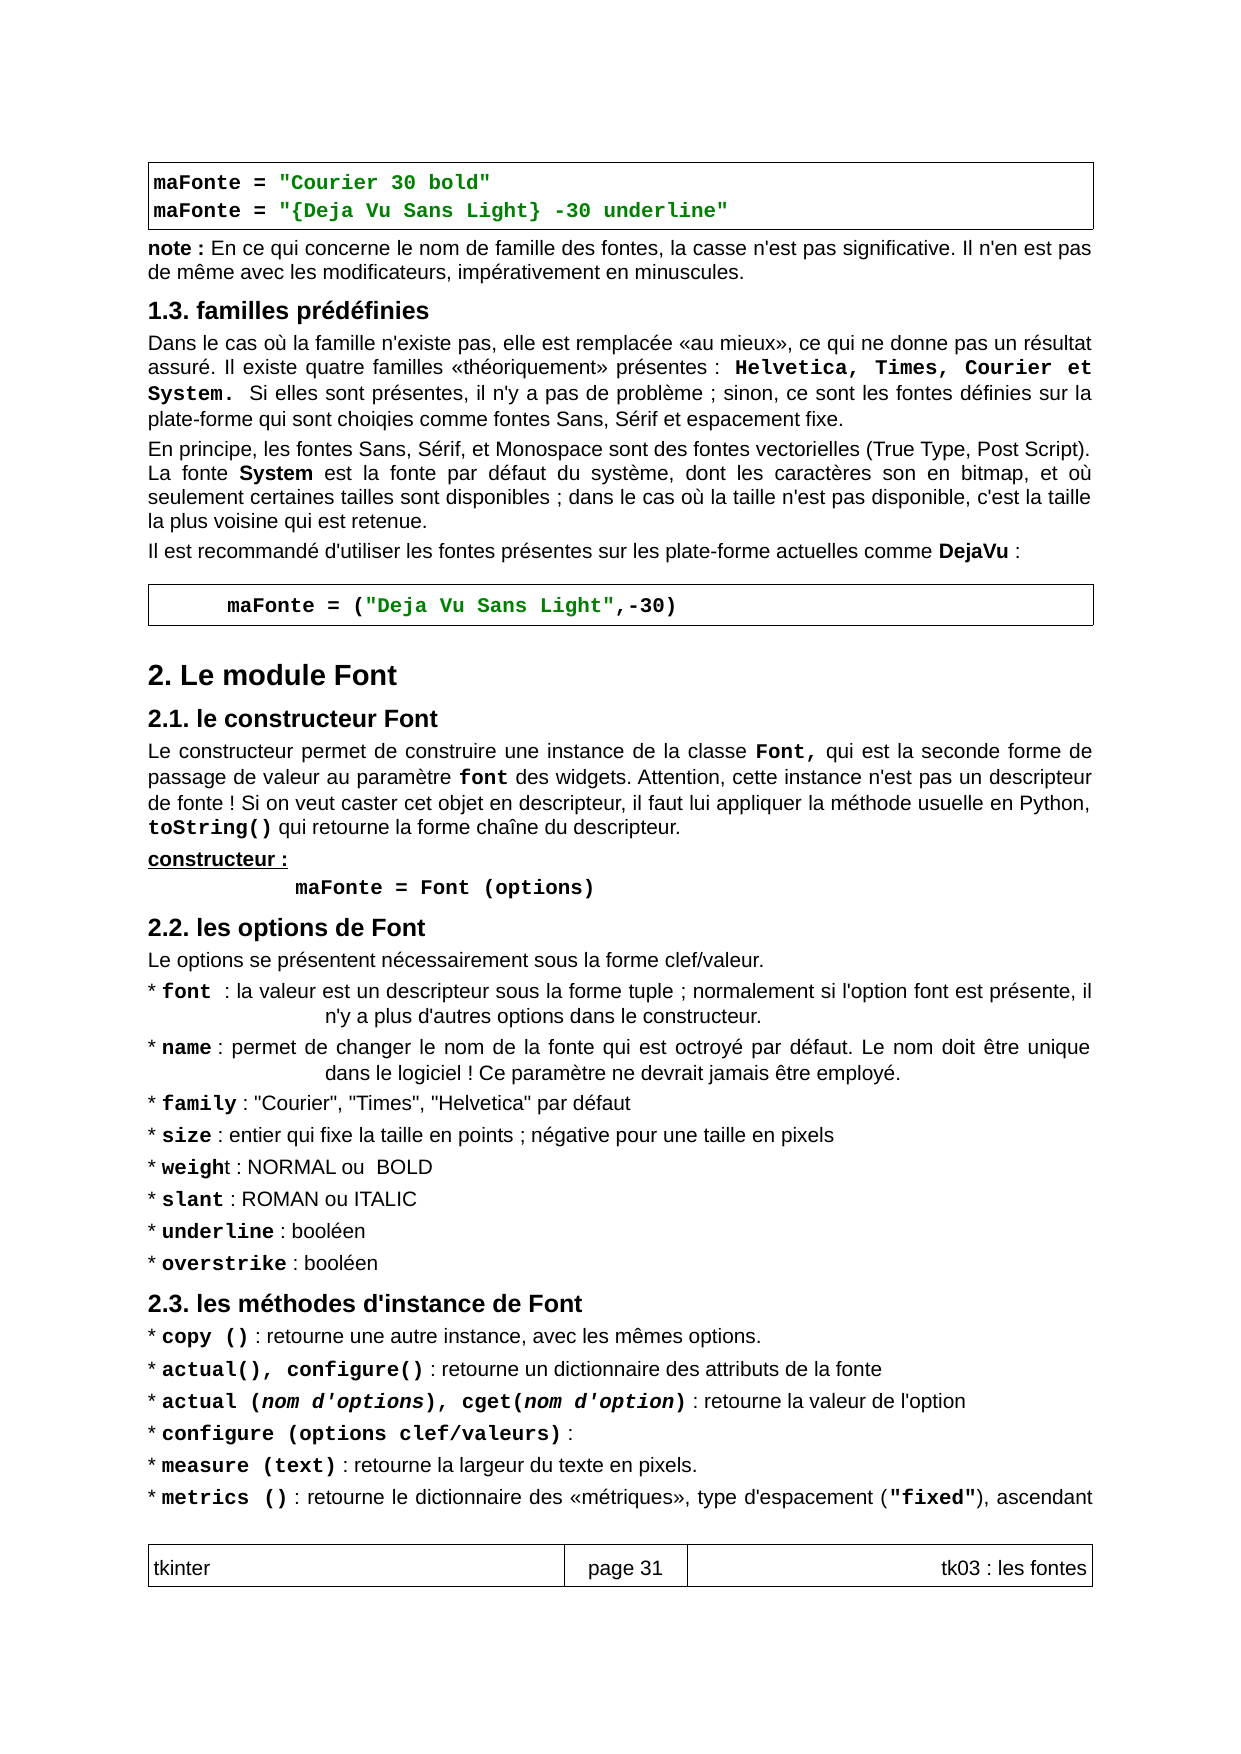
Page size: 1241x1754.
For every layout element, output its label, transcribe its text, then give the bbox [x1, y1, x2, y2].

text Le constructeur permet de construire une instance de la classe Font, qui est la seconde forme de passage de valeur au paramètre font des widgets. Attention, cette instance n'est pas un descripteur de fonte ! Si on veut caster cet objet en descripteur, il faut lui appliquer la méthode usuelle en Python, toString() qui retourne la forme chaîne du descripteur. [148, 739, 1093, 841]
text Le options se présentent nécessairement sous la forme clef/valeur. [148, 948, 1093, 972]
text * font : la valeur est un descripteur sous la forme tuple ; normalement si l'option font est présente, il n'y a plus d'autres options dans le constructeur. [148, 978, 1093, 1028]
text maFonte = Font (options) [295, 877, 1093, 901]
table_header maFonte = ("Deja Vu Sans Light",-30) [149, 585, 1093, 625]
text * slant : ROMAN ou ITALIC [148, 1187, 1093, 1213]
text * configure (options clef/valeurs) : [148, 1421, 1093, 1446]
text note : En ce qui concerne le nom de famille des fontes, la casse n'est pas significative. Il n'en est pas de même avec les modificateurs, impérativement en minuscules. [148, 236, 1093, 283]
text * actual (nom d'options), cget(nom d'option) : retourne la valeur de l'option [148, 1388, 1093, 1414]
subtitle 2. Le module Font [148, 658, 1093, 692]
text * name : permet de changer le nom de la fonte qui est octroyé par défaut. Le nom doit être unique dans le logiciel ! Ce paramètre ne devrait jamais être employé. [148, 1034, 1093, 1084]
text * copy () : retourne une autre instance, avec les mêmes options. [148, 1324, 1093, 1350]
text Dans le cas où la famille n'existe pas, elle est remplacée «au mieux», ce qui ne donne pas un résultat assuré. Il existe quatre familles «théoriquement» présentes : Helvetica, Times, Courier et System. Si elles sont présentes, il n'y a pas de problème ; sinon, ce sont les fontes définies sur la plate-forme qui sont choiqies comme fontes Sans, Sérif et espacement fixe. [148, 331, 1093, 431]
text * actual(), configure() : retourne un dictionnaire des attributs de la fonte [148, 1356, 1093, 1382]
text En principe, les fontes Sans, Sérif, et Monospace sont des fontes vectorielles (True Type, Post Script). La fonte System est la fonte par défaut du système, dont les caractères son en bitmap, et où seulement certaines tailles sont disponibles ; dans le cas où la taille n'est pas disponible, c'est la taille la plus voisine qui est retenue. [148, 437, 1093, 533]
text constructeur : [148, 847, 1093, 871]
subtitle 2.2. les options de Font [148, 913, 1093, 942]
subtitle 1.3. familles prédéfinies [148, 296, 1093, 325]
text * weight : NORMAL ou BOLD [148, 1155, 1093, 1181]
text * family : "Courier", "Times", "Helvetica" par défaut [148, 1091, 1093, 1116]
table_header maFonte = "Courier 30 bold" maFonte = "{Deja Vu Sans Light} -30 underline" [149, 163, 1093, 229]
text Il est recommandé d'utiliser les fontes présentes sur les plate-forme actuelles comme DejaVu : [148, 539, 1093, 563]
subtitle 2.1. le constructeur Font [148, 704, 1093, 733]
text * underline : booléen [148, 1219, 1093, 1245]
text * overstrike : booléen [148, 1251, 1093, 1277]
text * measure (text) : retourne la largeur du texte en pixels. [148, 1453, 1093, 1478]
text * metrics () : retourne le dictionnaire des «métriques», type d'espacement ("fixed"), ascendant [148, 1485, 1093, 1511]
text * size : entier qui fixe la taille en points ; négative pour une taille en pixels [148, 1123, 1093, 1148]
subtitle 2.3. les méthodes d'instance de Font [148, 1289, 1093, 1318]
